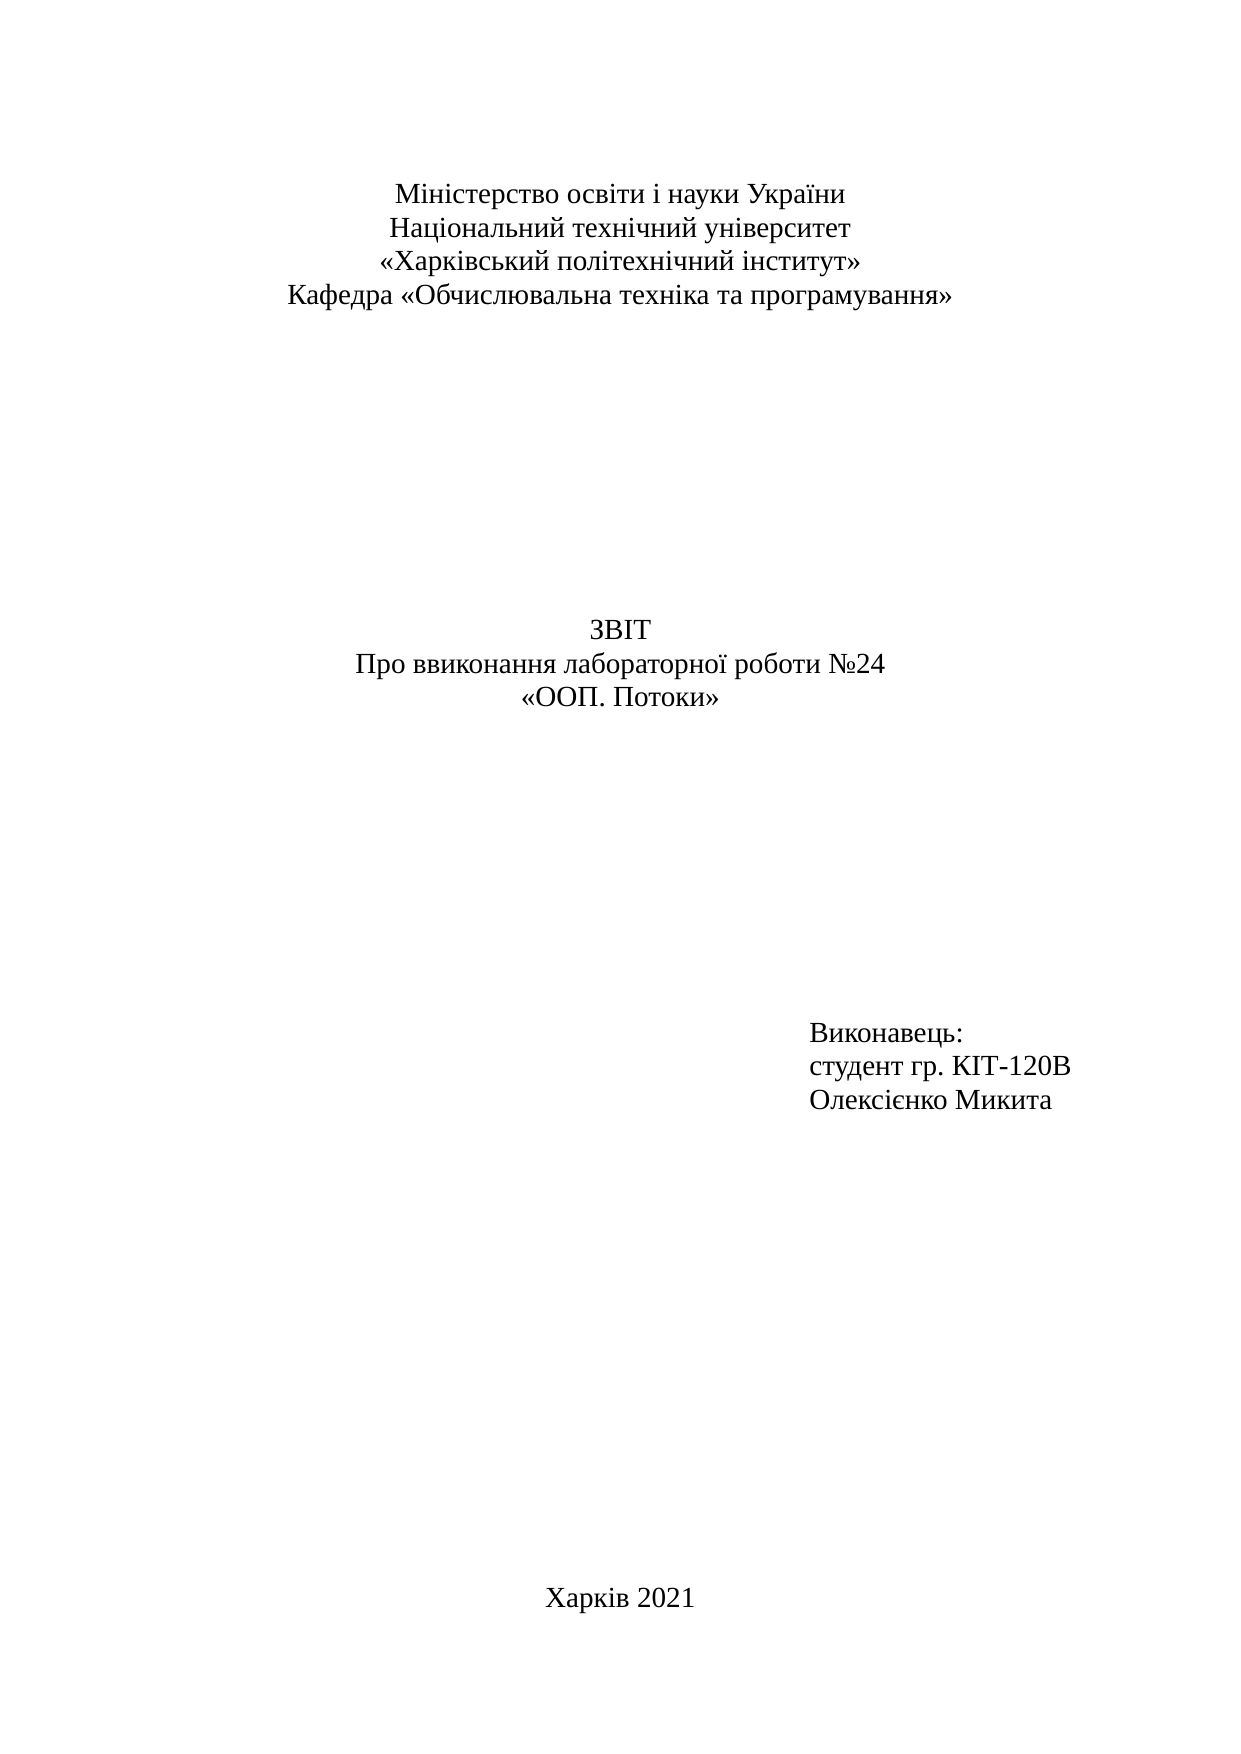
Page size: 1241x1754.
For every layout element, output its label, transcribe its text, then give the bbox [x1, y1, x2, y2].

text Кафедра «Обчислювальна техніка та програмування» [118, 277, 1122, 311]
text ЗВІТ [118, 612, 1122, 646]
text студент гр. КІТ-120В [809, 1048, 1122, 1082]
text Харків 2021 [118, 1580, 1122, 1614]
text «Харківський політехнічний інститут» [118, 243, 1122, 277]
text «ООП. Потоки» [118, 679, 1122, 713]
text Олексієнко Микита [809, 1082, 1122, 1116]
text Про ввиконання лабораторної роботи №24 [118, 646, 1122, 679]
text Виконавець: [809, 1015, 1122, 1048]
text Національний технічний університет [118, 210, 1122, 243]
text Міністерство освіти і науки України [118, 176, 1122, 210]
